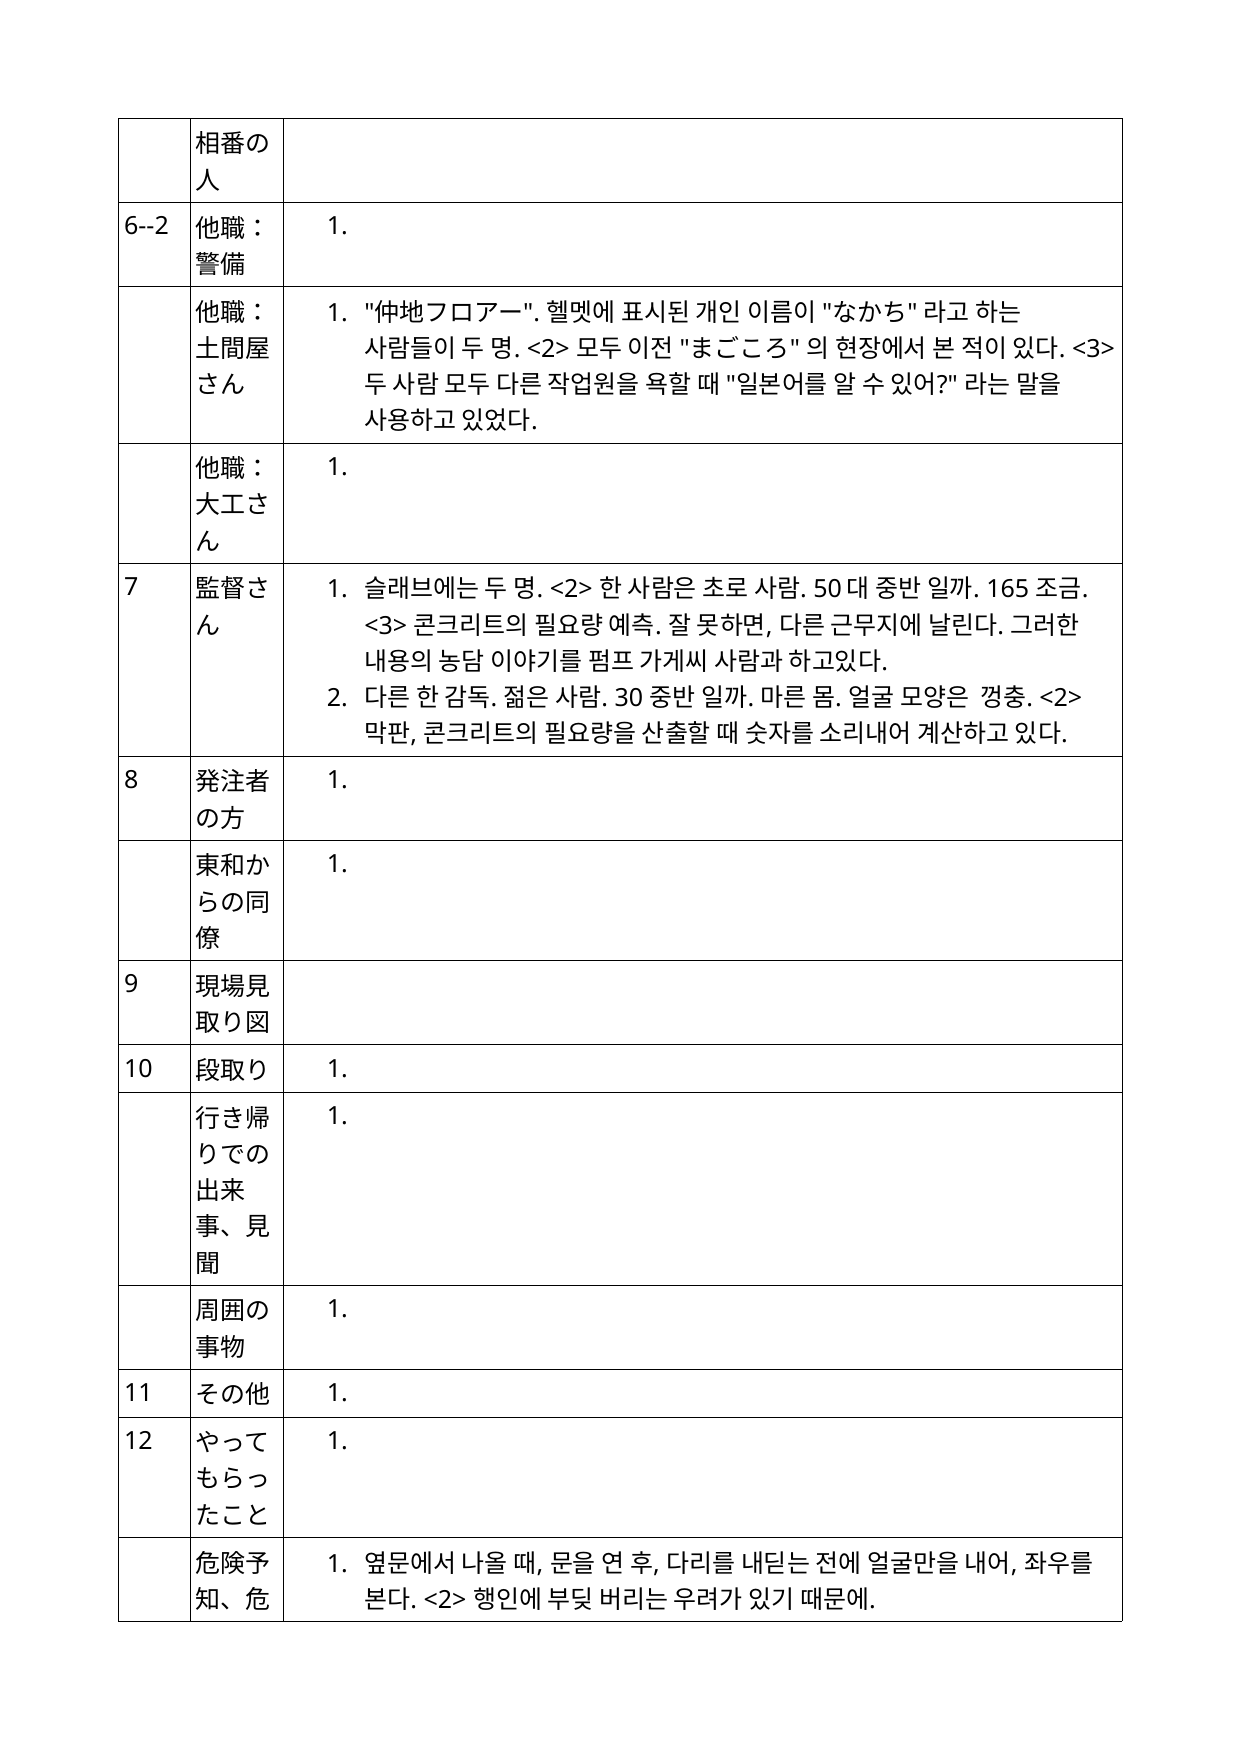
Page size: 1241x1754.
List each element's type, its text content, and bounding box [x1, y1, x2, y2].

table_cell 12 [119, 1418, 190, 1537]
table_cell [284, 961, 1122, 1044]
table_cell [284, 841, 1122, 960]
table_cell [284, 119, 1122, 202]
table_cell [119, 1286, 190, 1369]
table_cell 10 [119, 1045, 190, 1092]
table_cell 8 [119, 757, 190, 840]
table_cell その他 [191, 1370, 283, 1417]
table_cell 6--2 [119, 203, 190, 286]
table_cell [284, 1045, 1122, 1092]
table_cell 現場見取り図 [191, 961, 283, 1044]
table_cell 段取り [191, 1045, 283, 1092]
table_cell 相番の人 [191, 119, 283, 202]
table_cell [284, 444, 1122, 563]
table_cell 他職：土間屋さん [191, 287, 283, 443]
table_cell 7 [119, 564, 190, 756]
table_cell [119, 1093, 190, 1285]
table_cell 東和からの同僚 [191, 841, 283, 960]
table_cell [119, 444, 190, 563]
table_cell 監督さん [191, 564, 283, 756]
table_cell 発注者の方 [191, 757, 283, 840]
table_cell 他職：大工さん [191, 444, 283, 563]
table_cell 9 [119, 961, 190, 1044]
table_cell 11 [119, 1370, 190, 1417]
table_cell [284, 1286, 1122, 1369]
table_cell 危険予知、危 [191, 1538, 283, 1621]
table_cell 行き帰りでの出来事、見聞 [191, 1093, 283, 1285]
table_cell [284, 757, 1122, 840]
table_cell 옆문에서 나올 때, 문을 연 후, 다리를 내딛는 전에 얼굴만을 내어, 좌우를 본다. <2> 행인에 부딪 버리는 우려가 있기 때문에. [284, 1538, 1122, 1621]
table_cell [119, 119, 190, 202]
table_cell [284, 1370, 1122, 1417]
table_cell 슬래브에는 두 명. <2> 한 사람은 초로 사람. 50대 중반 일까. 165 조금. <3> 콘크리트의 필요량 예측. 잘 못하면, 다른 근무지에 날린다. 그러한 내용의 농담 이야기를 펌프 가게씨 사람과 하고있다. 다른 한 감독. 젊은 사람. 30 중반 일까. 마른 몸. 얼굴 모양은 껑충. <2> 막판, 콘크리트의 필요량을 산출할 때 숫자를 소리내어 계산하고 있다. [284, 564, 1122, 756]
table_cell 周囲の事物 [191, 1286, 283, 1369]
table_cell "仲地フロアー". 헬멧에 표시된 개인 이름이 "なかち" 라고 하는 사람들이 두 명. <2> 모두 이전 "まごころ" 의 현장에서 본 적이 있다. <3> 두 사람 모두 다른 작업원을 욕할 때 "일본어를 알 수 있어?" 라는 말을 사용하고 있었다. [284, 287, 1122, 443]
table_cell やってもらったこと [191, 1418, 283, 1537]
table_cell [284, 203, 1122, 286]
table_cell [119, 841, 190, 960]
table_cell [284, 1418, 1122, 1537]
table_cell [119, 287, 190, 443]
table_cell [119, 1538, 190, 1621]
table_cell 他職：警備 [191, 203, 283, 286]
table_cell [284, 1093, 1122, 1285]
